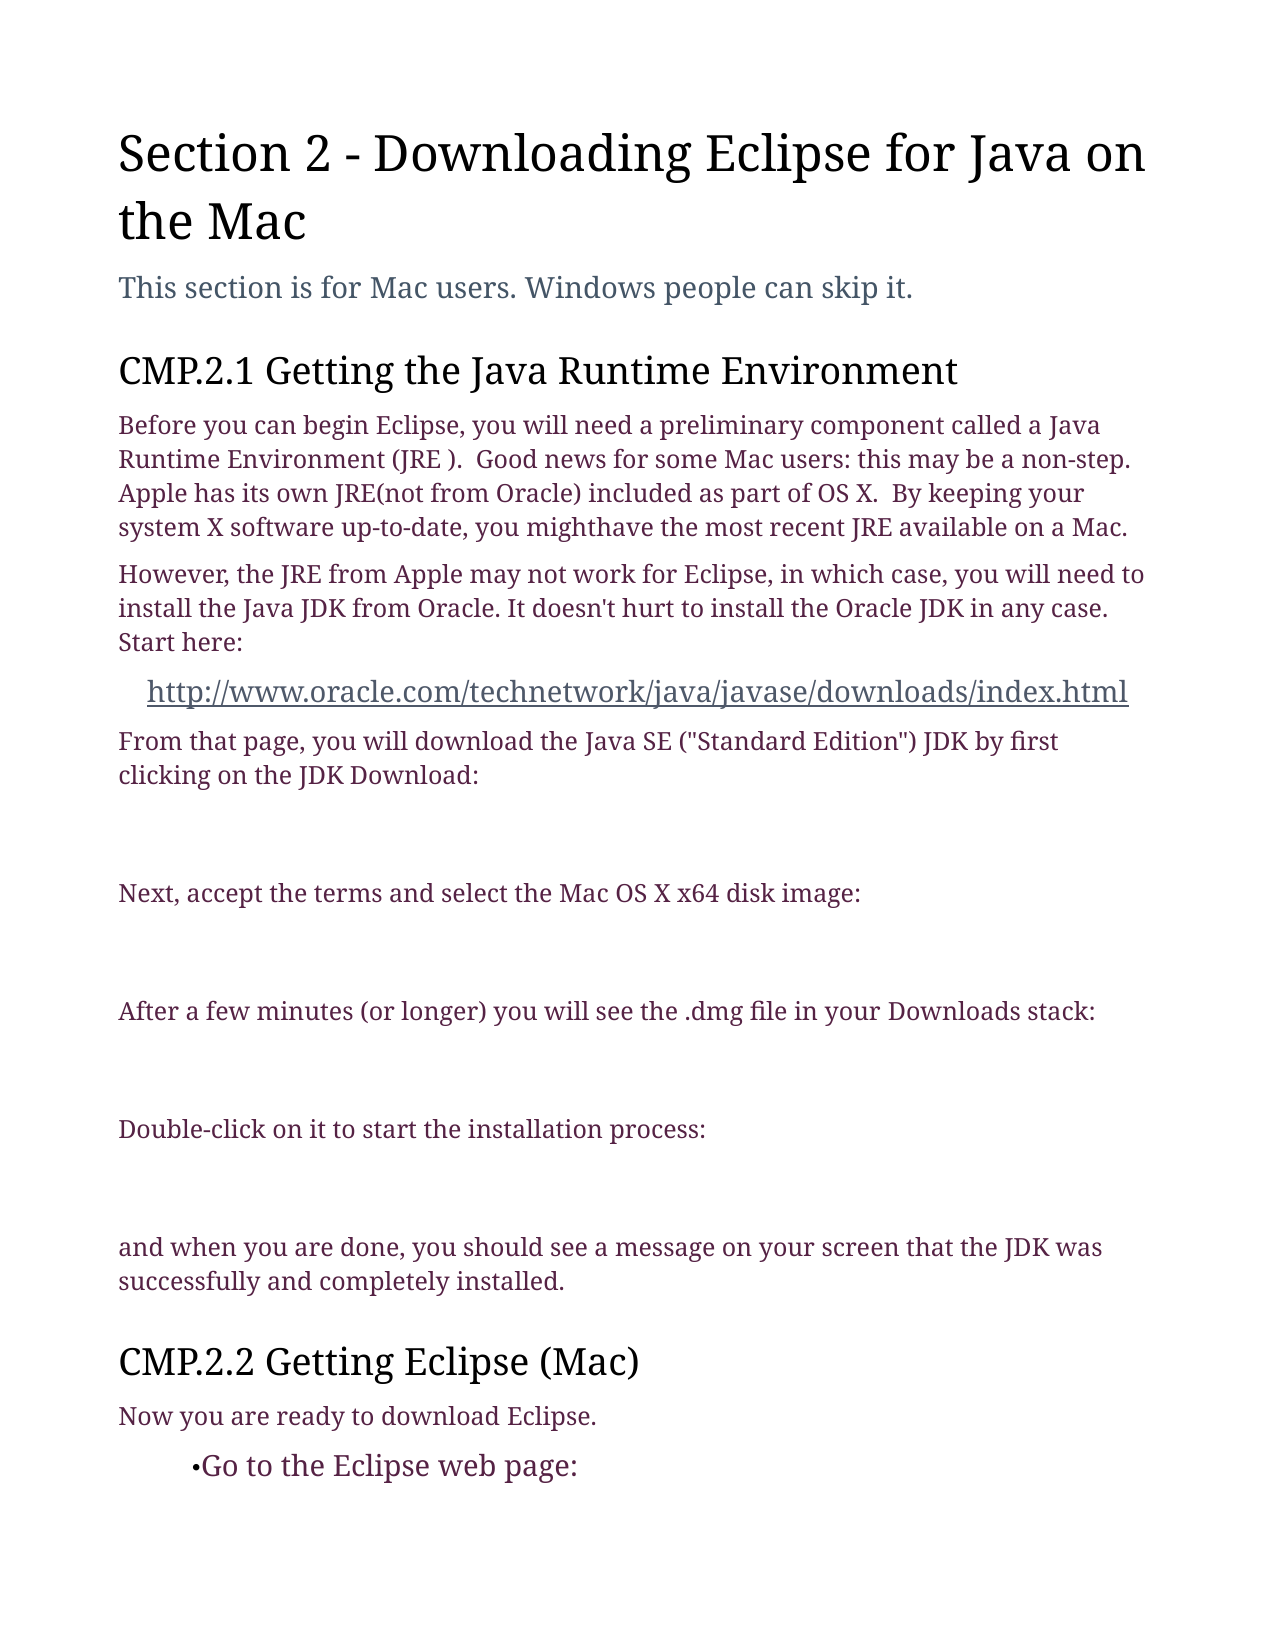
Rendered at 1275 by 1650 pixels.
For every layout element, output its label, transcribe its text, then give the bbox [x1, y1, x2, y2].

text This section is for Mac users. Windows people can skip it. [118, 267, 1157, 307]
text Double-click on it to start the installation process: [118, 1111, 1157, 1145]
subtitle Section 2 - Downloading Eclipse for Java on the Mac [118, 118, 1157, 254]
text Now you are ready to download Eclipse. [118, 1398, 1157, 1433]
text and when you are done, you should see a message on your screen that the JDK was successfully and completely installed. [118, 1229, 1157, 1297]
text However, the JRE from Apple may not work for Eclipse, in which case, you will need to install the Java JDK from Oracle. It doesn't hurt to install the Oracle JDK in any case. Start here: [118, 556, 1157, 658]
text Before you can begin Eclipse, you will need a preliminary component called a Java Runtime Environment (JRE ). Good news for some Mac users: this may be a non-step. Apple has its own JRE(not from Oracle) included as part of OS X. By keeping your system X software up-to-date, you mighthave the most recent JRE available on a Mac. [118, 408, 1157, 544]
text After a few minutes (or longer) you will see the .dmg file in your Downloads stack: [118, 993, 1157, 1027]
text From that page, you will download the Java SE ("Standard Edition") JDK by first clicking on the JDK Download: [118, 723, 1157, 791]
subtitle CMP.2.2 Getting Eclipse (Mac) [118, 1335, 1157, 1386]
text Next, accept the terms and select the Mac OS X x64 disk image: [118, 875, 1157, 909]
subtitle CMP.2.1 Getting the Java Runtime Environment [118, 344, 1157, 395]
list Go to the Eclipse web page: [118, 1445, 1157, 1485]
text http://www.oracle.com/technetwork/java/javase/downloads/index.html [118, 671, 1157, 711]
